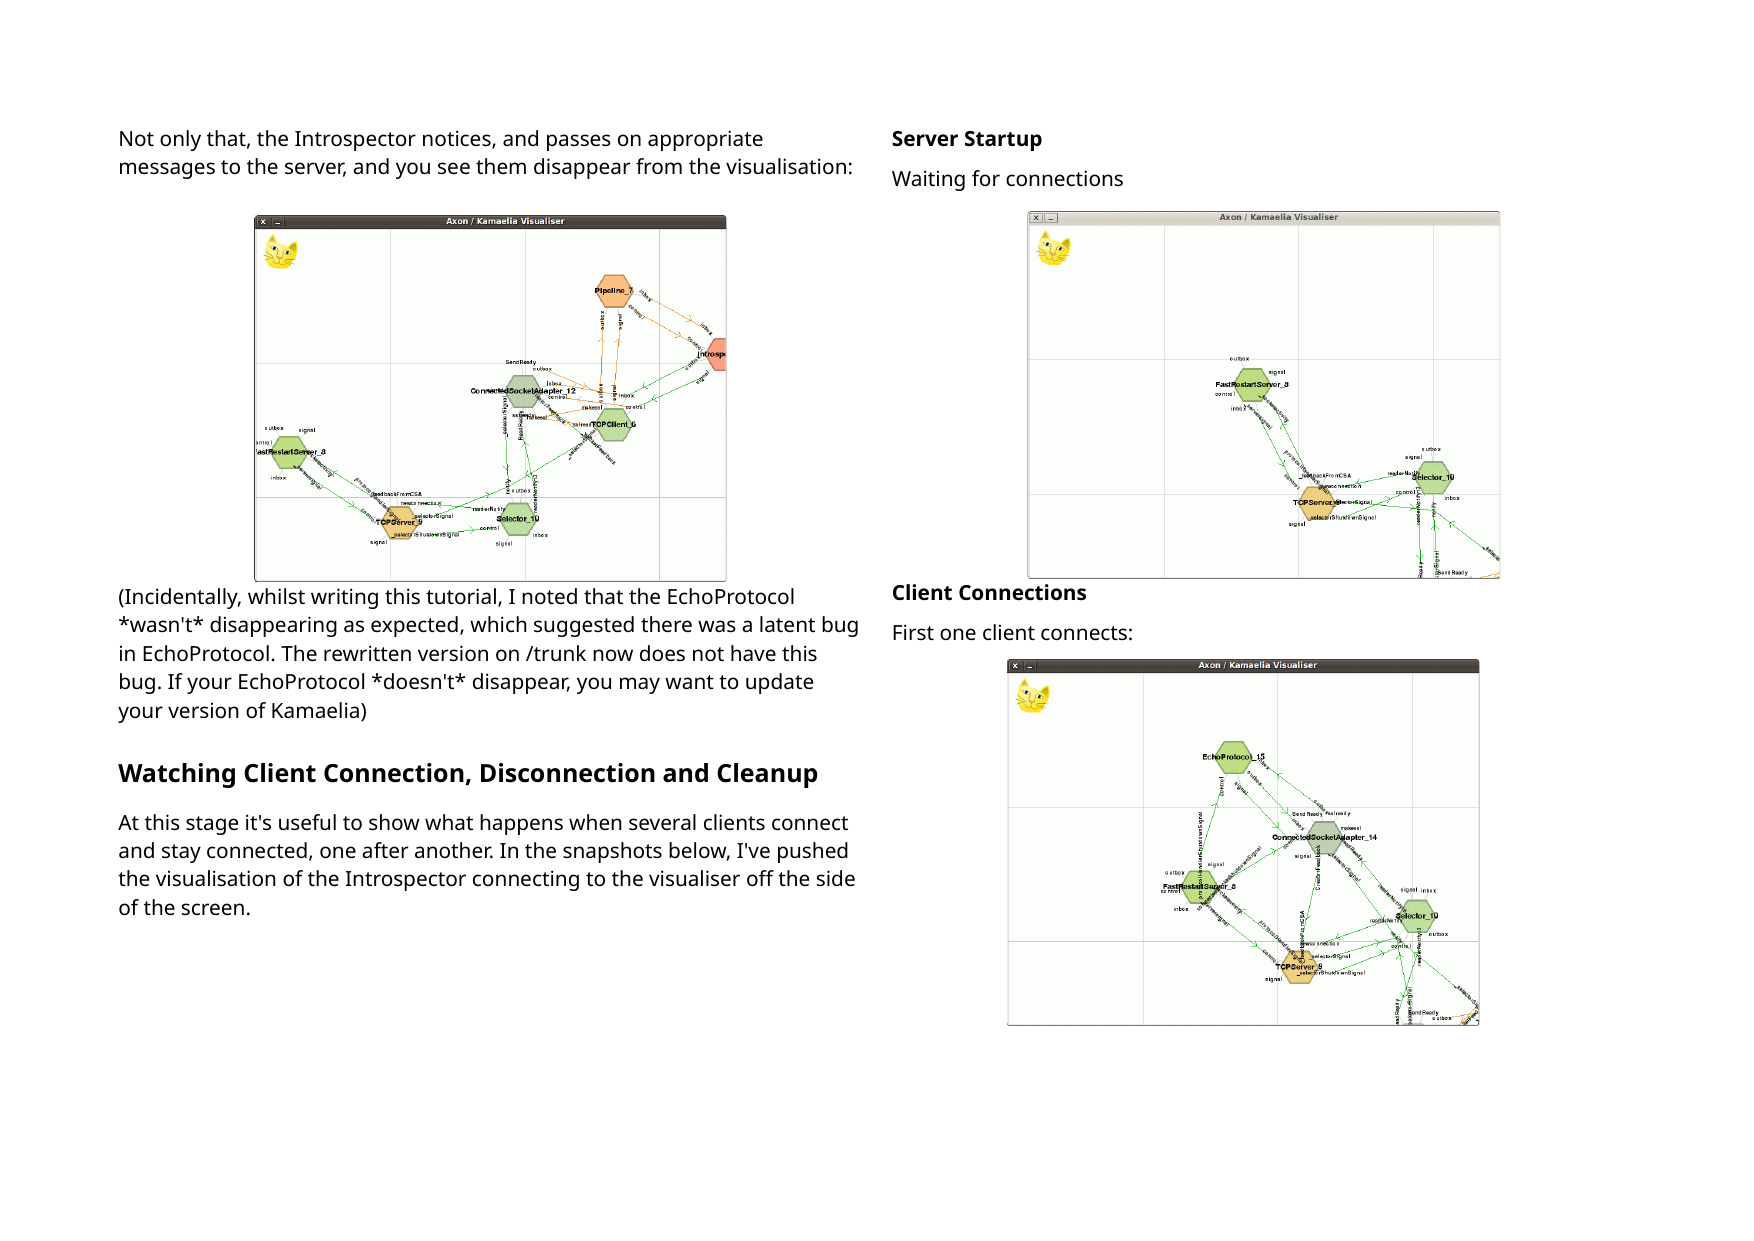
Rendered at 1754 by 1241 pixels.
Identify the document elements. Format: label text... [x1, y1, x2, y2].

text First one client connects: [892, 618, 1636, 647]
picture [1027, 211, 1500, 579]
picture [1007, 659, 1480, 1026]
subtitle Watching Client Connection, Disconnection and Cleanup [118, 755, 862, 789]
text At this stage it's useful to show what happens when several clients connect and stay connected, one after another. In the snapshots below, I've pushed the visualisation of the Introspector connecting to the visualiser off the side of the screen. [118, 808, 862, 921]
text Waiting for connections [892, 164, 1636, 193]
picture [254, 215, 727, 582]
subtitle Server Startup [892, 124, 1636, 152]
text (Incidentally, whilst writing this tutorial, I noted that the EchoProtocol *wasn't* disappearing as expected, which suggested there was a latent bug in EchoProtocol. The rewritten version on /trunk now does not have this bug. If your EchoProtocol *doesn't* disappear, you may want to update your version of Kamaelia) [118, 221, 862, 724]
subtitle Client Connections [892, 205, 1636, 607]
text Not only that, the Introspector notices, and passes on appropriate messages to the server, and you see them disappear from the visualisation: [118, 124, 862, 181]
